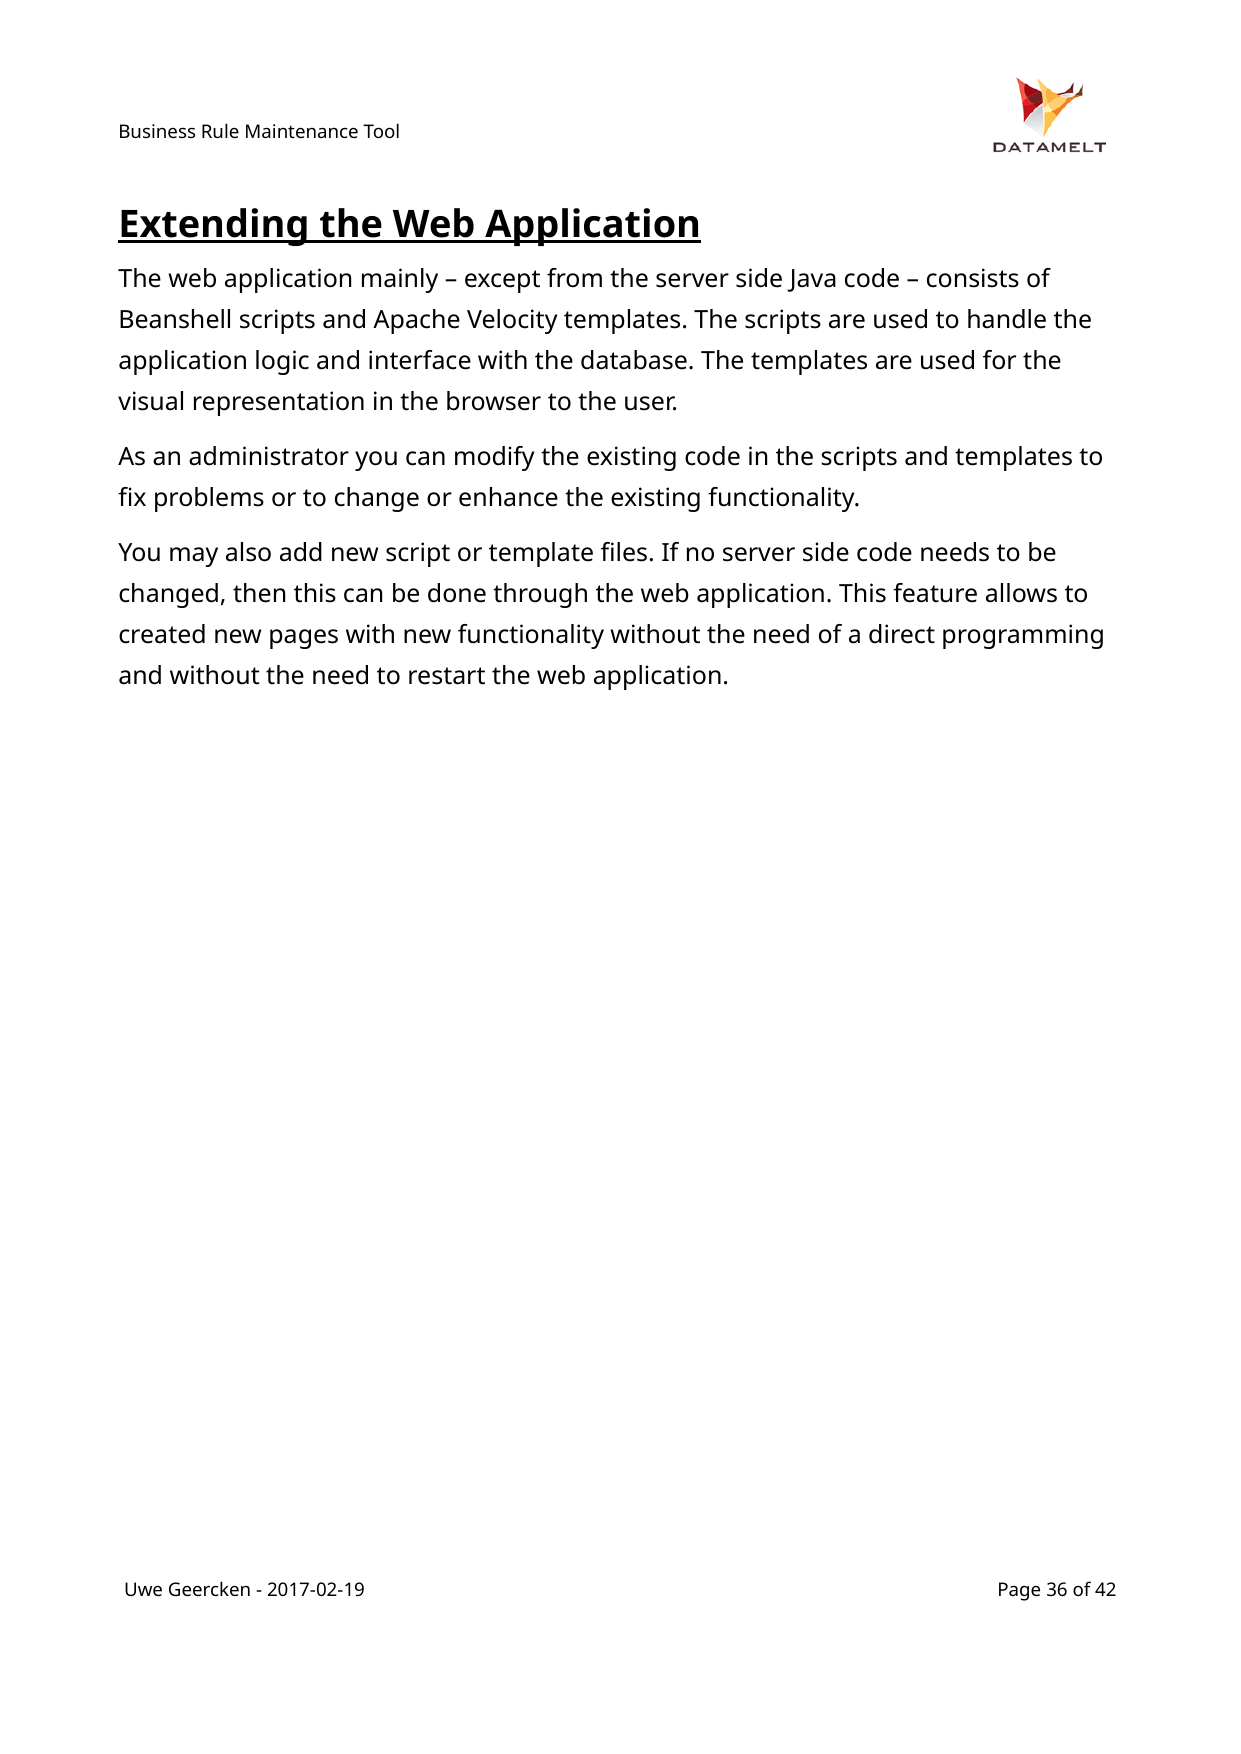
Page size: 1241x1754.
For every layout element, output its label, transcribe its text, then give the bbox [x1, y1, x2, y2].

picture [992, 69, 1107, 160]
text As an administrator you can modify the existing code in the scripts and templates to fix problems or to change or enhance the existing functionality. [118, 439, 1122, 514]
text You may also add new script or template files. If no server side code needs to be changed, then this can be done through the web application. This feature allows to created new pages with new functionality without the need of a direct programming and without the need to restart the web application. [118, 535, 1122, 692]
subtitle Extending the Web Application [118, 197, 1122, 248]
text The web application mainly – except from the server side Java code – consists of Beanshell scripts and Apache Velocity templates. The scripts are used to handle the application logic and interface with the database. The templates are used for the visual representation in the browser to the user. [118, 261, 1122, 417]
